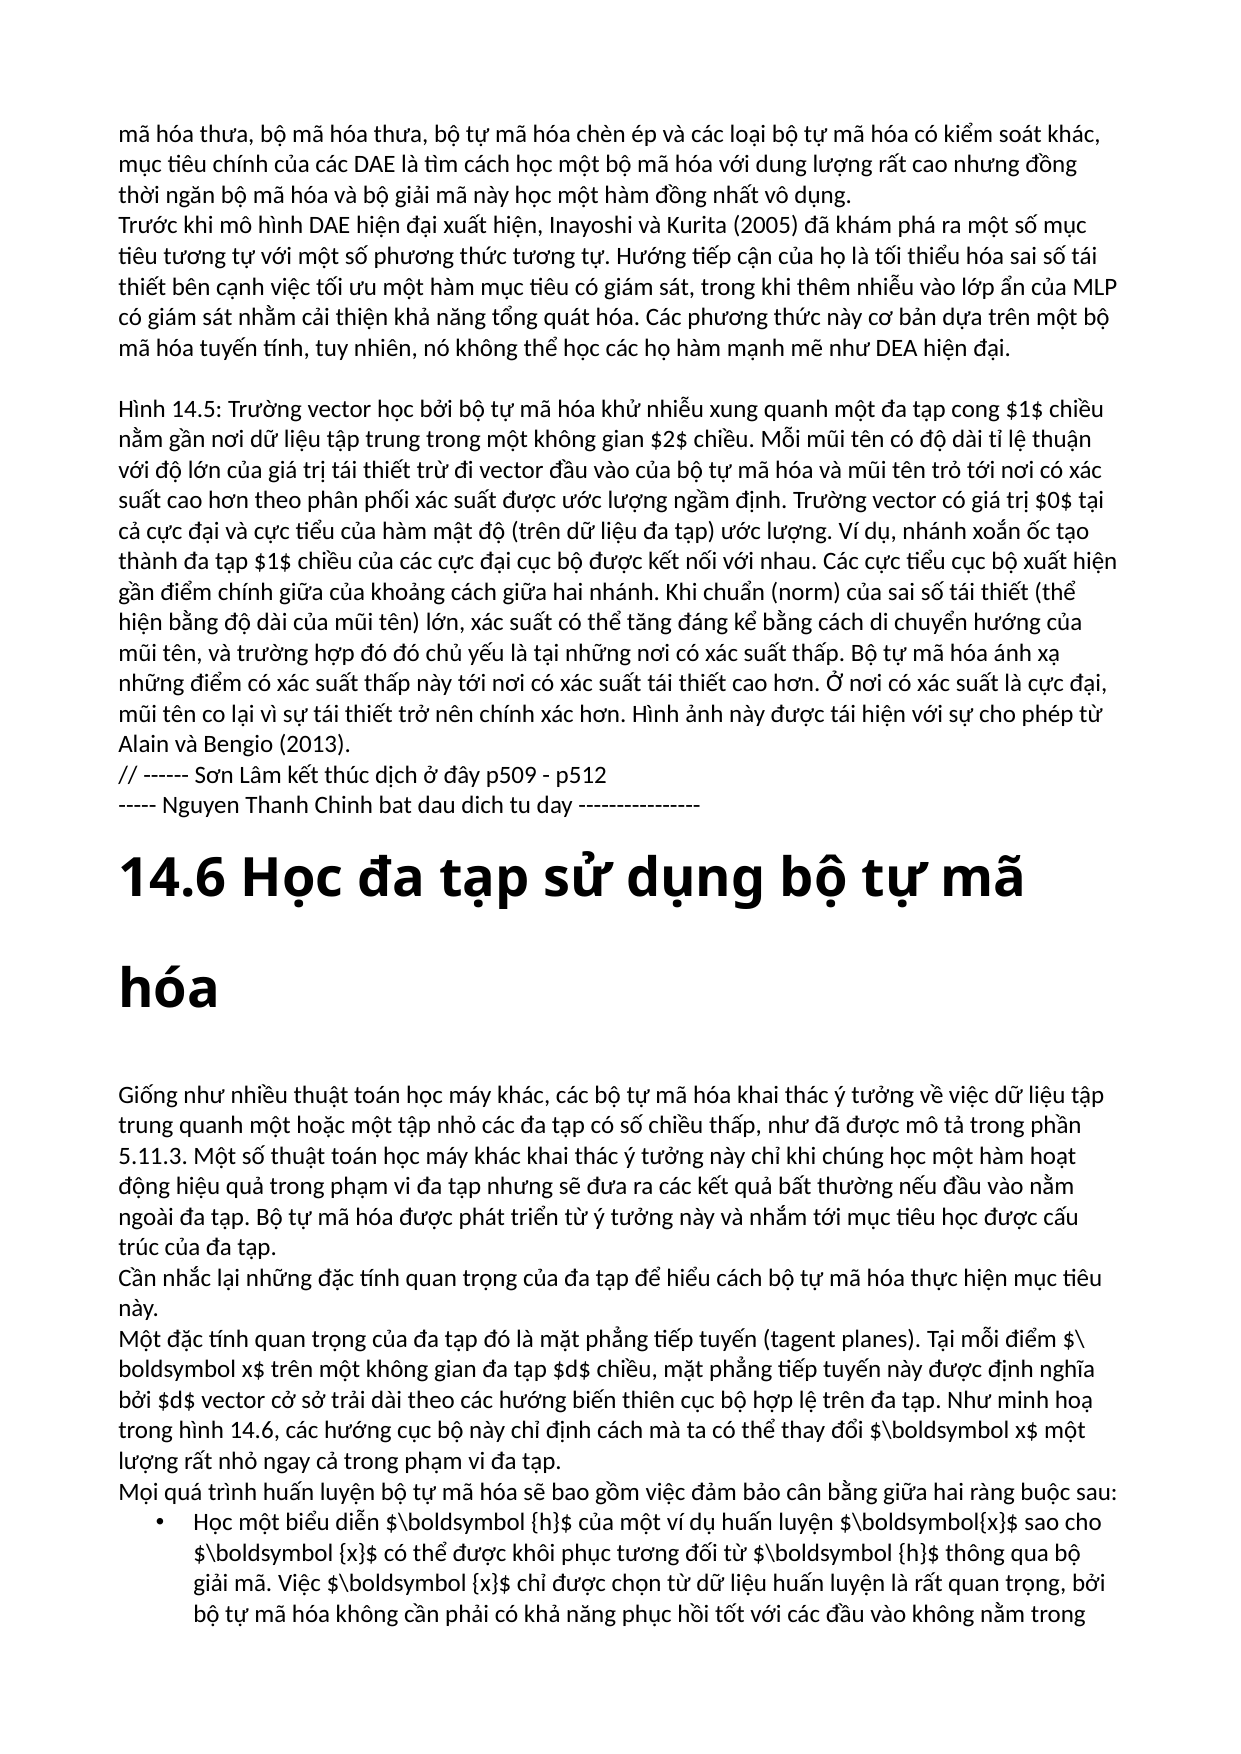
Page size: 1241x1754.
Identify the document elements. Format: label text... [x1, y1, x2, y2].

text Giống như nhiều thuật toán học máy khác, các bộ tự mã hóa khai thác ý tưởng về việc dữ liệu tập trung quanh một hoặc một tập nhỏ các đa tạp có số chiều thấp, như đã được mô tả trong phần 5.11.3. Một số thuật toán học máy khác khai thác ý tưởng này chỉ khi chúng học một hàm hoạt động hiệu quả trong phạm vi đa tạp nhưng sẽ đưa ra các kết quả bất thường nếu đầu vào nằm ngoài đa tạp. Bộ tự mã hóa được phát triển từ ý tưởng này và nhắm tới mục tiêu học được cấu trúc của đa tạp. [118, 1079, 1122, 1262]
text Hình 14.5: Trường vector học bởi bộ tự mã hóa khử nhiễu xung quanh một đa tạp cong $1$ chiều nằm gần nơi dữ liệu tập trung trong một không gian $2$ chiều. Mỗi mũi tên có độ dài tỉ lệ thuận với độ lớn của giá trị tái thiết trừ đi vector đầu vào của bộ tự mã hóa và mũi tên trỏ tới nơi có xác suất cao hơn theo phân phối xác suất được ước lượng ngầm định. Trường vector có giá trị $0$ tại cả cực đại và cực tiểu của hàm mật độ (trên dữ liệu đa tạp) ước lượng. Ví dụ, nhánh xoắn ốc tạo thành đa tạp $1$ chiều của các cực đại cục bộ được kết nối với nhau. Các cực tiểu cục bộ xuất hiện gần điểm chính giữa của khoảng cách giữa hai nhánh. Khi chuẩn (norm) của sai số tái thiết (thể hiện bằng độ dài của mũi tên) lớn, xác suất có thể tăng đáng kể bằng cách di chuyển hướng của mũi tên, và trường hợp đó đó chủ yếu là tại những nơi có xác suất thấp. Bộ tự mã hóa ánh xạ những điểm có xác suất thấp này tới nơi có xác suất tái thiết cao hơn. Ở nơi có xác suất là cực đại, mũi tên co lại vì sự tái thiết trở nên chính xác hơn. Hình ảnh này được tái hiện với sự cho phép từ Alain và Bengio (2013). [118, 393, 1122, 759]
text ----- Nguyen Thanh Chinh bat dau dich tu day ---------------- [118, 789, 1122, 820]
text mã hóa thưa, bộ mã hóa thưa, bộ tự mã hóa chèn ép và các loại bộ tự mã hóa có kiểm soát khác, mục tiêu chính của các DAE là tìm cách học một bộ mã hóa với dung lượng rất cao nhưng đồng thời ngăn bộ mã hóa và bộ giải mã này học một hàm đồng nhất vô dụng. [118, 118, 1122, 210]
subtitle 14.6 Học đa tạp sử dụng bộ tự mã hóa [118, 839, 1122, 1023]
list Học một biểu diễn $\boldsymbol {h}$ của một ví dụ huấn luyện $\boldsymbol{x}$ sao cho $\boldsymbol {x}$ có thể được khôi phục tương đối từ $\boldsymbol {h}$ thông qua bộ giải mã. Việc $\boldsymbol {x}$ chỉ được chọn từ dữ liệu huấn luyện là rất quan trọng, bởi bộ tự mã hóa không cần phải có khả năng phục hồi tốt với các đầu vào không nằm trong [156, 1506, 1122, 1628]
text Mọi quá trình huấn luyện bộ tự mã hóa sẽ bao gồm việc đảm bảo cân bằng giữa hai ràng buộc sau: [118, 1476, 1122, 1506]
text Cần nhắc lại những đặc tính quan trọng của đa tạp để hiểu cách bộ tự mã hóa thực hiện mục tiêu này. [118, 1262, 1122, 1323]
text Trước khi mô hình DAE hiện đại xuất hiện, Inayoshi và Kurita (2005) đã khám phá ra một số mục tiêu tương tự với một số phương thức tương tự. Hướng tiếp cận của họ là tối thiểu hóa sai số tái thiết bên cạnh việc tối ưu một hàm mục tiêu có giám sát, trong khi thêm nhiễu vào lớp ẩn của MLP có giám sát nhằm cải thiện khả năng tổng quát hóa. Các phương thức này cơ bản dựa trên một bộ mã hóa tuyến tính, tuy nhiên, nó không thể học các họ hàm mạnh mẽ như DEA hiện đại. [118, 210, 1122, 362]
text // ------ Sơn Lâm kết thúc dịch ở đây p509 - p512 [118, 759, 1122, 789]
text Một đặc tính quan trọng của đa tạp đó là mặt phẳng tiếp tuyến (tagent planes). Tại mỗi điểm $\boldsymbol x$ trên một không gian đa tạp $d$ chiều, mặt phẳng tiếp tuyến này được định nghĩa bởi $d$ vector cở sở trải dài theo các hướng biến thiên cục bộ hợp lệ trên đa tạp. Như minh hoạ trong hình 14.6, các hướng cục bộ này chỉ định cách mà ta có thể thay đổi $\boldsymbol x$ một lượng rất nhỏ ngay cả trong phạm vi đa tạp. [118, 1323, 1122, 1476]
